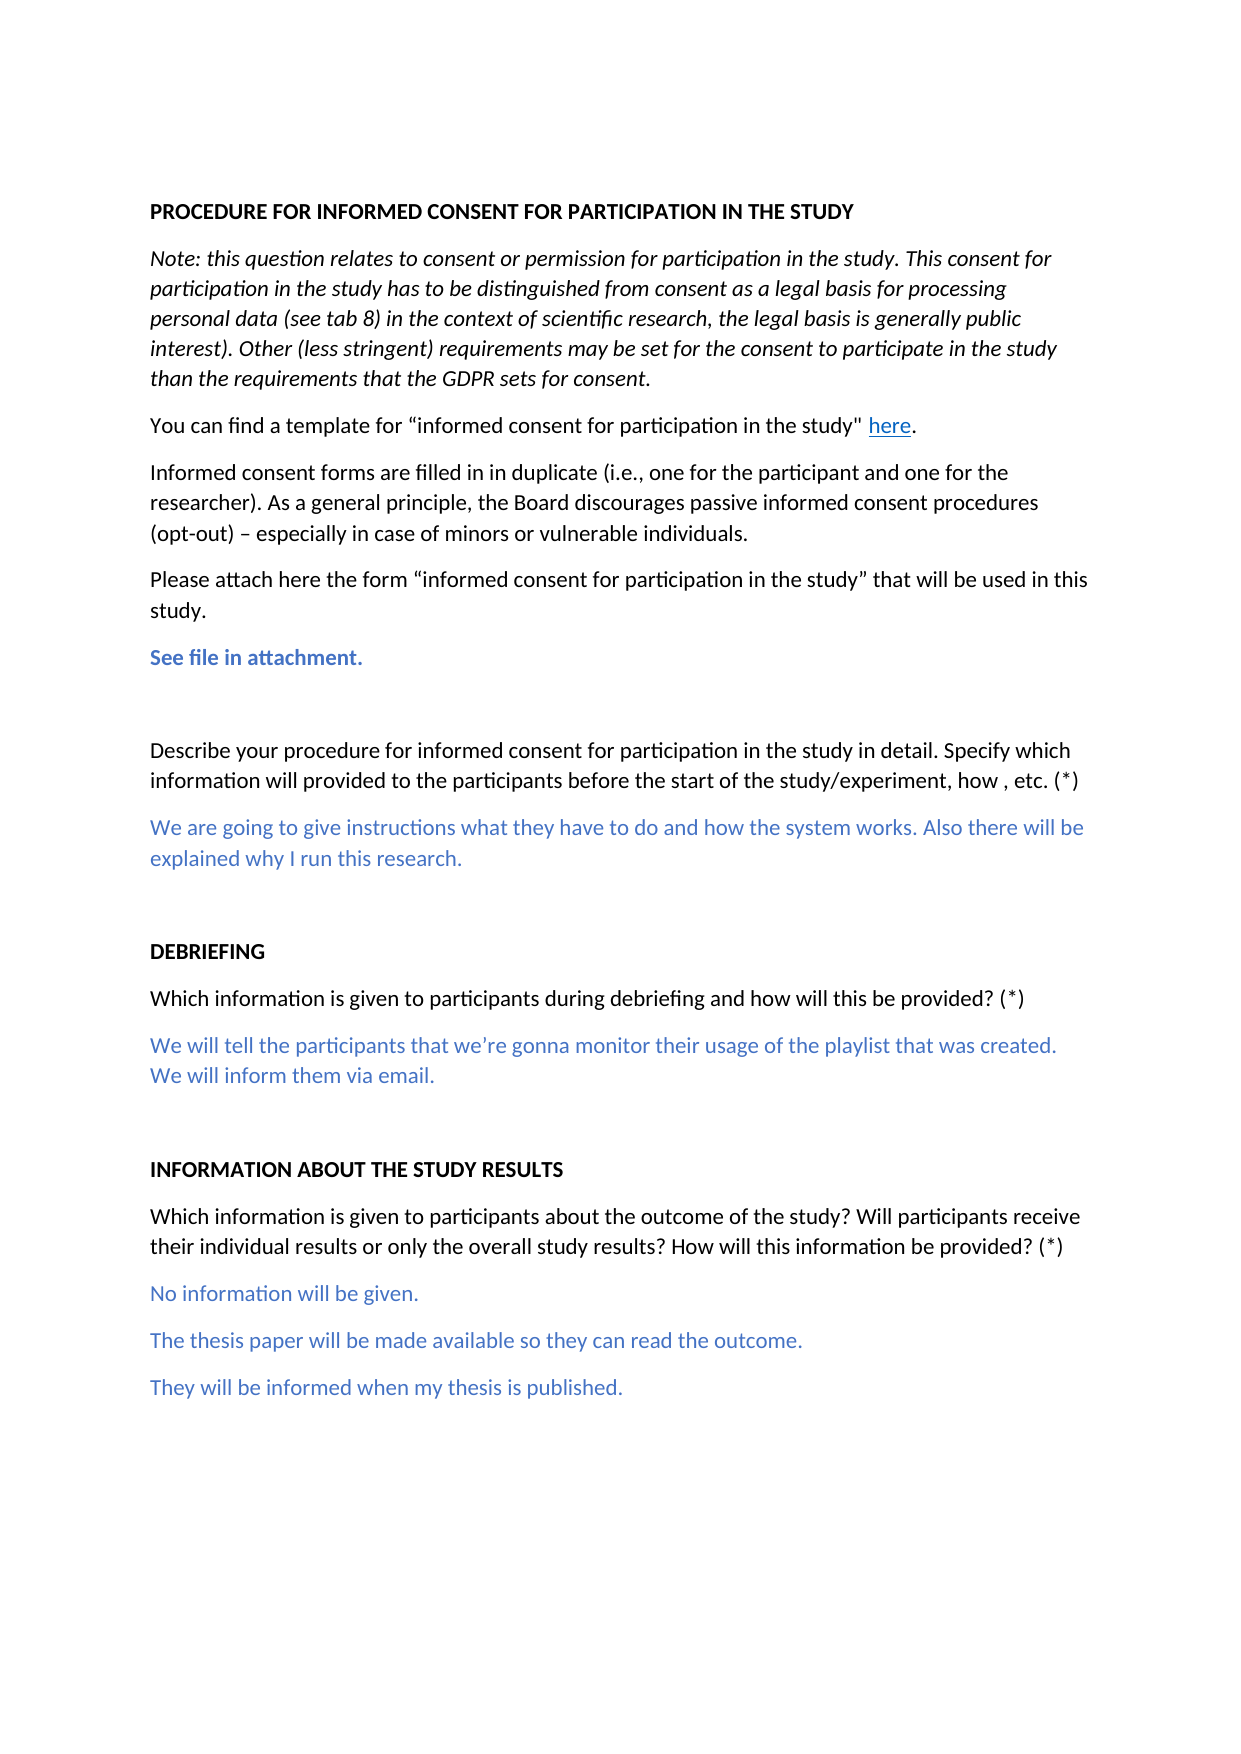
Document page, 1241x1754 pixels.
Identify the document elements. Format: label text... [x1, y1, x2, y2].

text Informed consent forms are filled in in duplicate (i.e., one for the participant and one for the researcher). As a general principle, the Board discourages passive informed consent procedures (opt-out) – especially in case of minors or vulnerable individuals. [150, 458, 1090, 547]
text PROCEDURE FOR INFORMED CONSENT FOR PARTICIPATION IN THE STUDY [150, 197, 1090, 225]
text Which information is given to participants about the outcome of the study? Will participants receive their individual results or only the overall study results? How will this information be provided? (*) [150, 1202, 1090, 1260]
text We will tell the participants that we’re gonna monitor their usage of the playlist that was created. We will inform them via email. [150, 1031, 1090, 1089]
text You can find a template for “informed consent for participation in the study" here. [150, 411, 1090, 439]
text See file in attachment. [150, 643, 1090, 671]
text No information will be given. [150, 1279, 1090, 1307]
text DEBRIEFING [150, 937, 1090, 966]
text INFORMATION ABOUT THE STUDY RESULTS [150, 1155, 1090, 1183]
text Please attach here the form “informed consent for participation in the study” that will be used in this study. [150, 566, 1090, 624]
text We are going to give instructions what they have to do and how the system works. Also there will be explained why I run this research. [150, 813, 1090, 872]
text Note: this question relates to consent or permission for participation in the study. This consent for participation in the study has to be distinguished from consent as a legal basis for processing personal data (see tab 8) in the context of scientific research, the legal basis is generally public interest). Other (less stringent) requirements may be set for the consent to participate in the study than the requirements that the GDPR sets for consent. [150, 244, 1090, 393]
text Describe your procedure for informed consent for participation in the study in detail. Specify which information will provided to the participants before the start of the study/experiment, how , etc. (*) [150, 736, 1090, 795]
text Which information is given to participants during debriefing and how will this be provided? (*) [150, 984, 1090, 1012]
text They will be informed when my thesis is published. [150, 1373, 1090, 1401]
text The thesis paper will be made available so they can read the outcome. [150, 1326, 1090, 1354]
